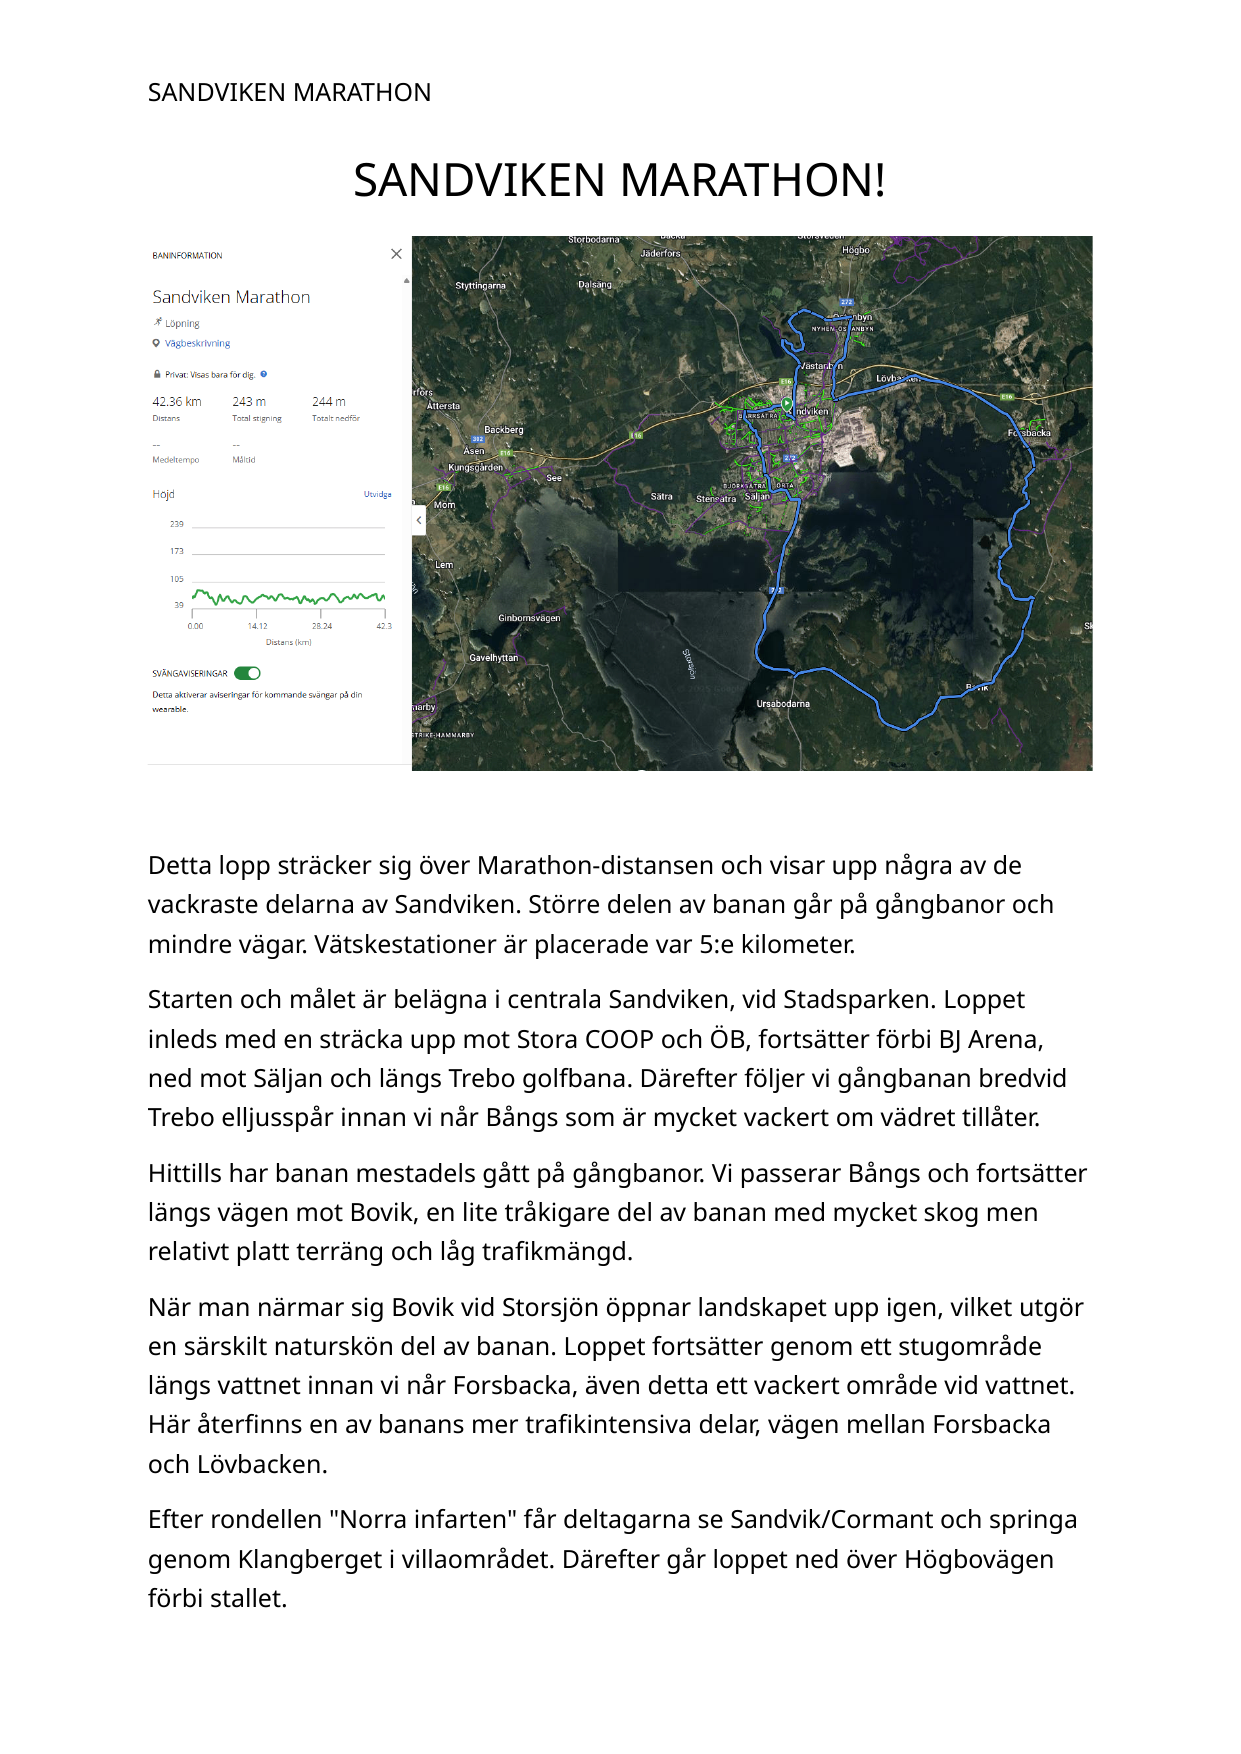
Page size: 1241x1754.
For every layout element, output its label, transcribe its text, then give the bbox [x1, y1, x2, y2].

text När man närmar sig Bovik vid Storsjön öppnar landskapet upp igen, vilket utgör en särskilt naturskön del av banan. Loppet fortsätter genom ett stugområde längs vattnet innan vi når Forsbacka, även detta ett vackert område vid vattnet. Här återfinns en av banans mer trafikintensiva delar, vägen mellan Forsbacka och Lövbacken. [148, 1290, 1093, 1480]
text SANDVIKEN MARATHON! [148, 148, 1093, 210]
text Hittills har banan mestadels gått på gångbanor. Vi passerar Bångs och fortsätter längs vägen mot Bovik, en lite tråkigare del av banan med mycket skog men relativt platt terräng och låg trafikmängd. [148, 1156, 1093, 1268]
text Starten och målet är belägna i centrala Sandviken, vid Stadsparken. Loppet inleds med en sträcka upp mot Stora COOP och ÖB, fortsätter förbi BJ Arena, ned mot Säljan och längs Trebo golfbana. Därefter följer vi gångbanan bredvid Trebo elljusspår innan vi når Bångs som är mycket vackert om vädret tillåter. [148, 982, 1093, 1134]
text Efter rondellen "Norra infarten" får deltagarna se Sandvik/Cormant och springa genom Klangberget i villaområdet. Därefter går loppet ned över Högbovägen förbi stallet. [148, 1502, 1093, 1614]
text Detta lopp sträcker sig över Marathon-distansen och visar upp några av de vackraste delarna av Sandviken. Större delen av banan går på gångbanor och mindre vägar. Vätskestationer är placerade var 5:e kilometer. [148, 848, 1093, 960]
